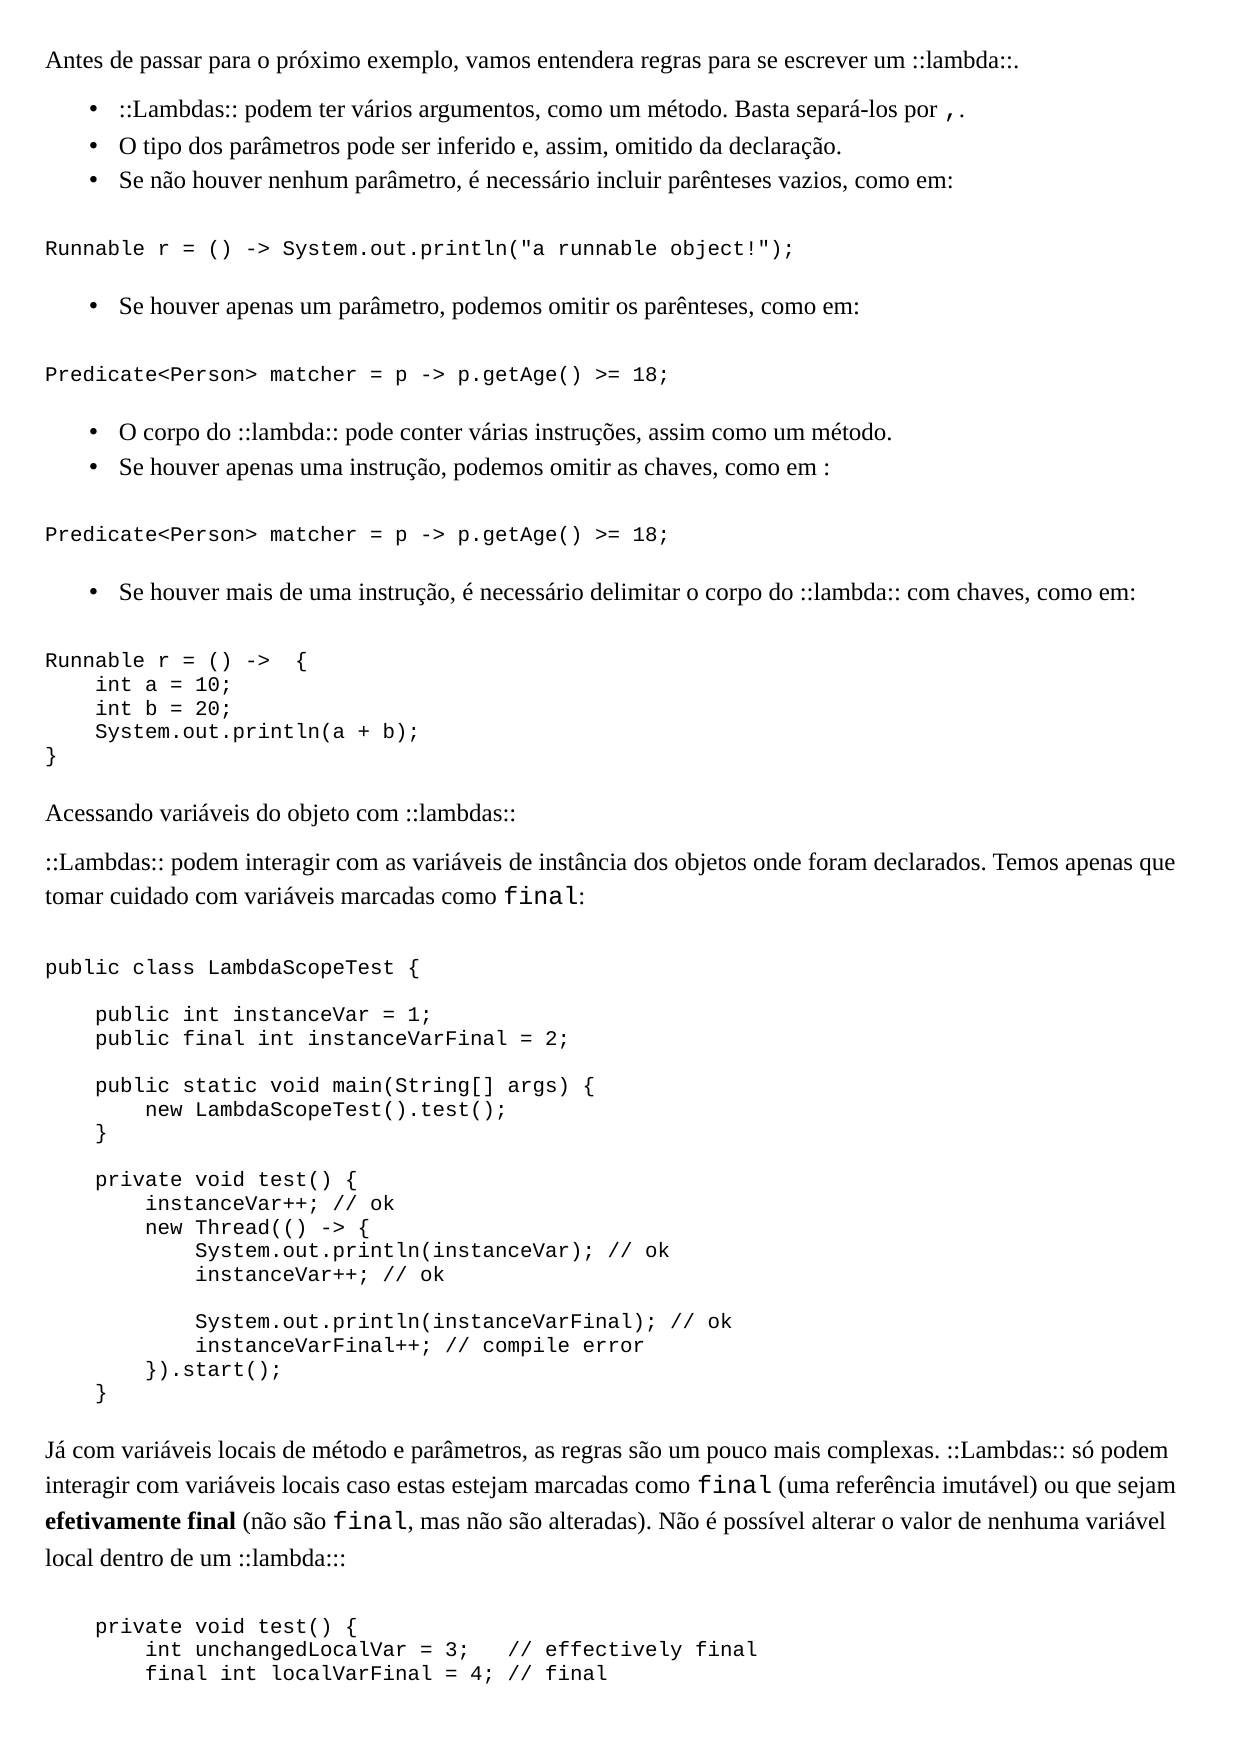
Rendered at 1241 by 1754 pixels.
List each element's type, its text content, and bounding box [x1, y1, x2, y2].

list Se houver apenas um parâmetro, podemos omitir os parênteses, como em: [89, 291, 1196, 320]
text instanceVar++; // ok [45, 1264, 1196, 1288]
text System.out.println(instanceVarFinal); // ok [45, 1311, 1196, 1335]
text private void test() { [45, 1616, 1196, 1639]
text Predicate<Person> matcher = p -> p.getAge() >= 18; [45, 524, 1196, 548]
list ::Lambdas:: podem ter vários argumentos, como um método. Basta separá-los por ,. [89, 94, 1196, 125]
text new Thread(() -> { [45, 1217, 1196, 1240]
text final int localVarFinal = 4; // final [45, 1663, 1196, 1687]
text public static void main(String[] args) { [45, 1075, 1196, 1098]
list Se não houver nenhum parâmetro, é necessário incluir parênteses vazios, como em: [89, 166, 1196, 194]
text Runnable r = () -> { [45, 650, 1196, 674]
text instanceVar++; // ok [45, 1193, 1196, 1217]
list Se houver apenas uma instrução, podemos omitir as chaves, como em : [89, 452, 1196, 480]
text instanceVarFinal++; // compile error [45, 1335, 1196, 1359]
text } [45, 1122, 1196, 1146]
text int a = 10; [45, 674, 1196, 697]
text System.out.println(instanceVar); // ok [45, 1240, 1196, 1264]
text Runnable r = () -> System.out.println("a runnable object!"); [45, 238, 1196, 262]
text Antes de passar para o próximo exemplo, vamos entendera regras para se escrever um ::lambda::. [45, 45, 1196, 74]
text public final int instanceVarFinal = 2; [45, 1028, 1196, 1051]
text } [45, 1382, 1196, 1406]
text int b = 20; [45, 697, 1196, 721]
list O corpo do ::lambda:: pode conter várias instruções, assim como um método. [89, 417, 1196, 446]
text ::Lambdas:: podem interagir com as variáveis de instância dos objetos onde foram declarados. Temos apenas que tomar cuidado com variáveis marcadas como final: [45, 847, 1196, 912]
list O tipo dos parâmetros pode ser inferido e, assim, omitido da declaração. [89, 131, 1196, 160]
text }).start(); [45, 1359, 1196, 1382]
text int unchangedLocalVar = 3; // effectively final [45, 1639, 1196, 1663]
text System.out.println(a + b); [45, 721, 1196, 745]
text Já com variáveis locais de método e parâmetros, as regras são um pouco mais complexas. ::Lambdas:: só podem interagir com variáveis locais caso estas estejam marcadas como final (uma referência imutável) ou que sejam efetivamente final (não são final, mas não são alteradas). Não é possível alterar o valor de nenhuma variável local dentro de um ::lambda::: [45, 1435, 1196, 1572]
text public int instanceVar = 1; [45, 1004, 1196, 1028]
text public class LambdaScopeTest { [45, 957, 1196, 980]
text Acessando variáveis do objeto com ::lambdas:: [45, 798, 1196, 827]
text private void test() { [45, 1169, 1196, 1193]
text new LambdaScopeTest().test(); [45, 1098, 1196, 1122]
list Se houver mais de uma instrução, é necessário delimitar o corpo do ::lambda:: com chaves, como em: [89, 577, 1196, 606]
text Predicate<Person> matcher = p -> p.getAge() >= 18; [45, 364, 1196, 388]
text } [45, 745, 1196, 768]
